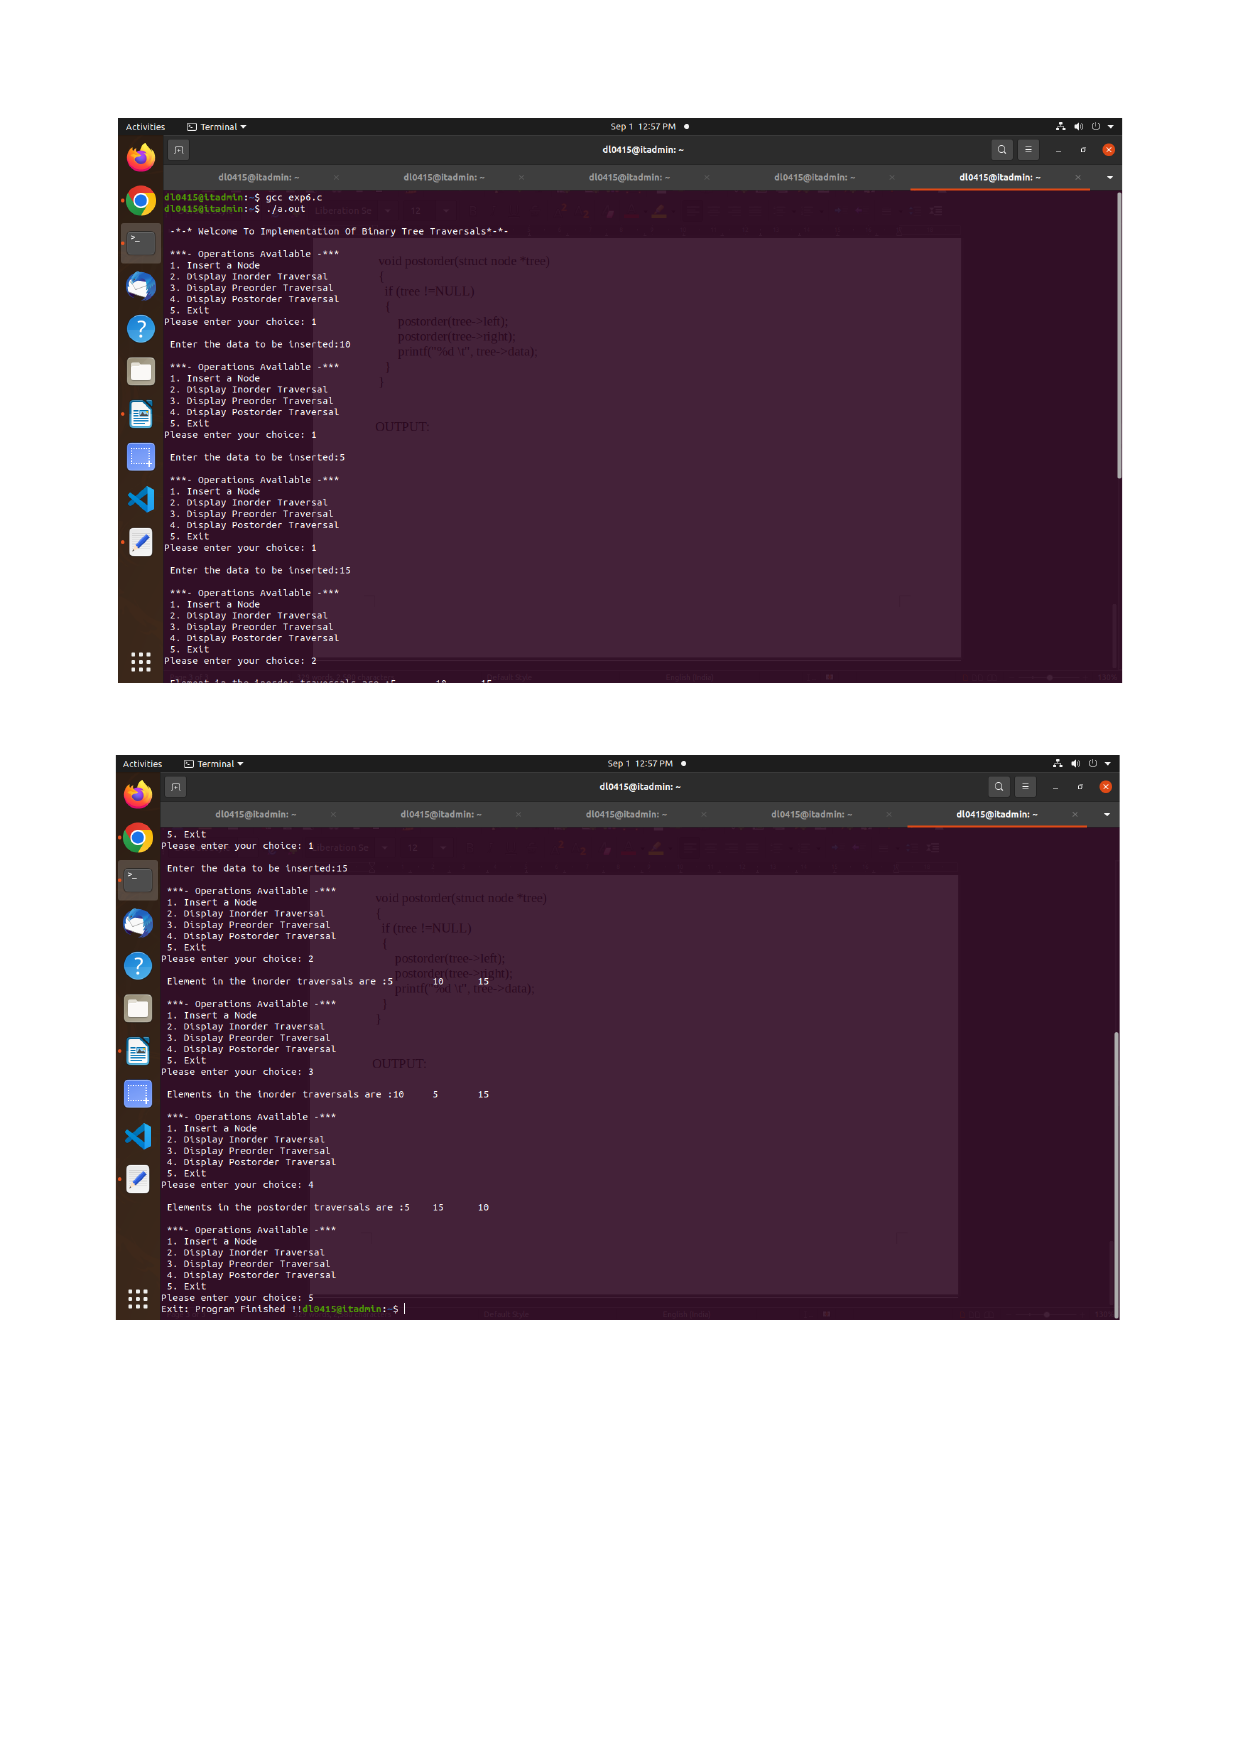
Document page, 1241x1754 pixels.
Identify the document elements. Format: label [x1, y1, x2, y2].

picture [118, 118, 1123, 683]
picture [115, 755, 1120, 1320]
